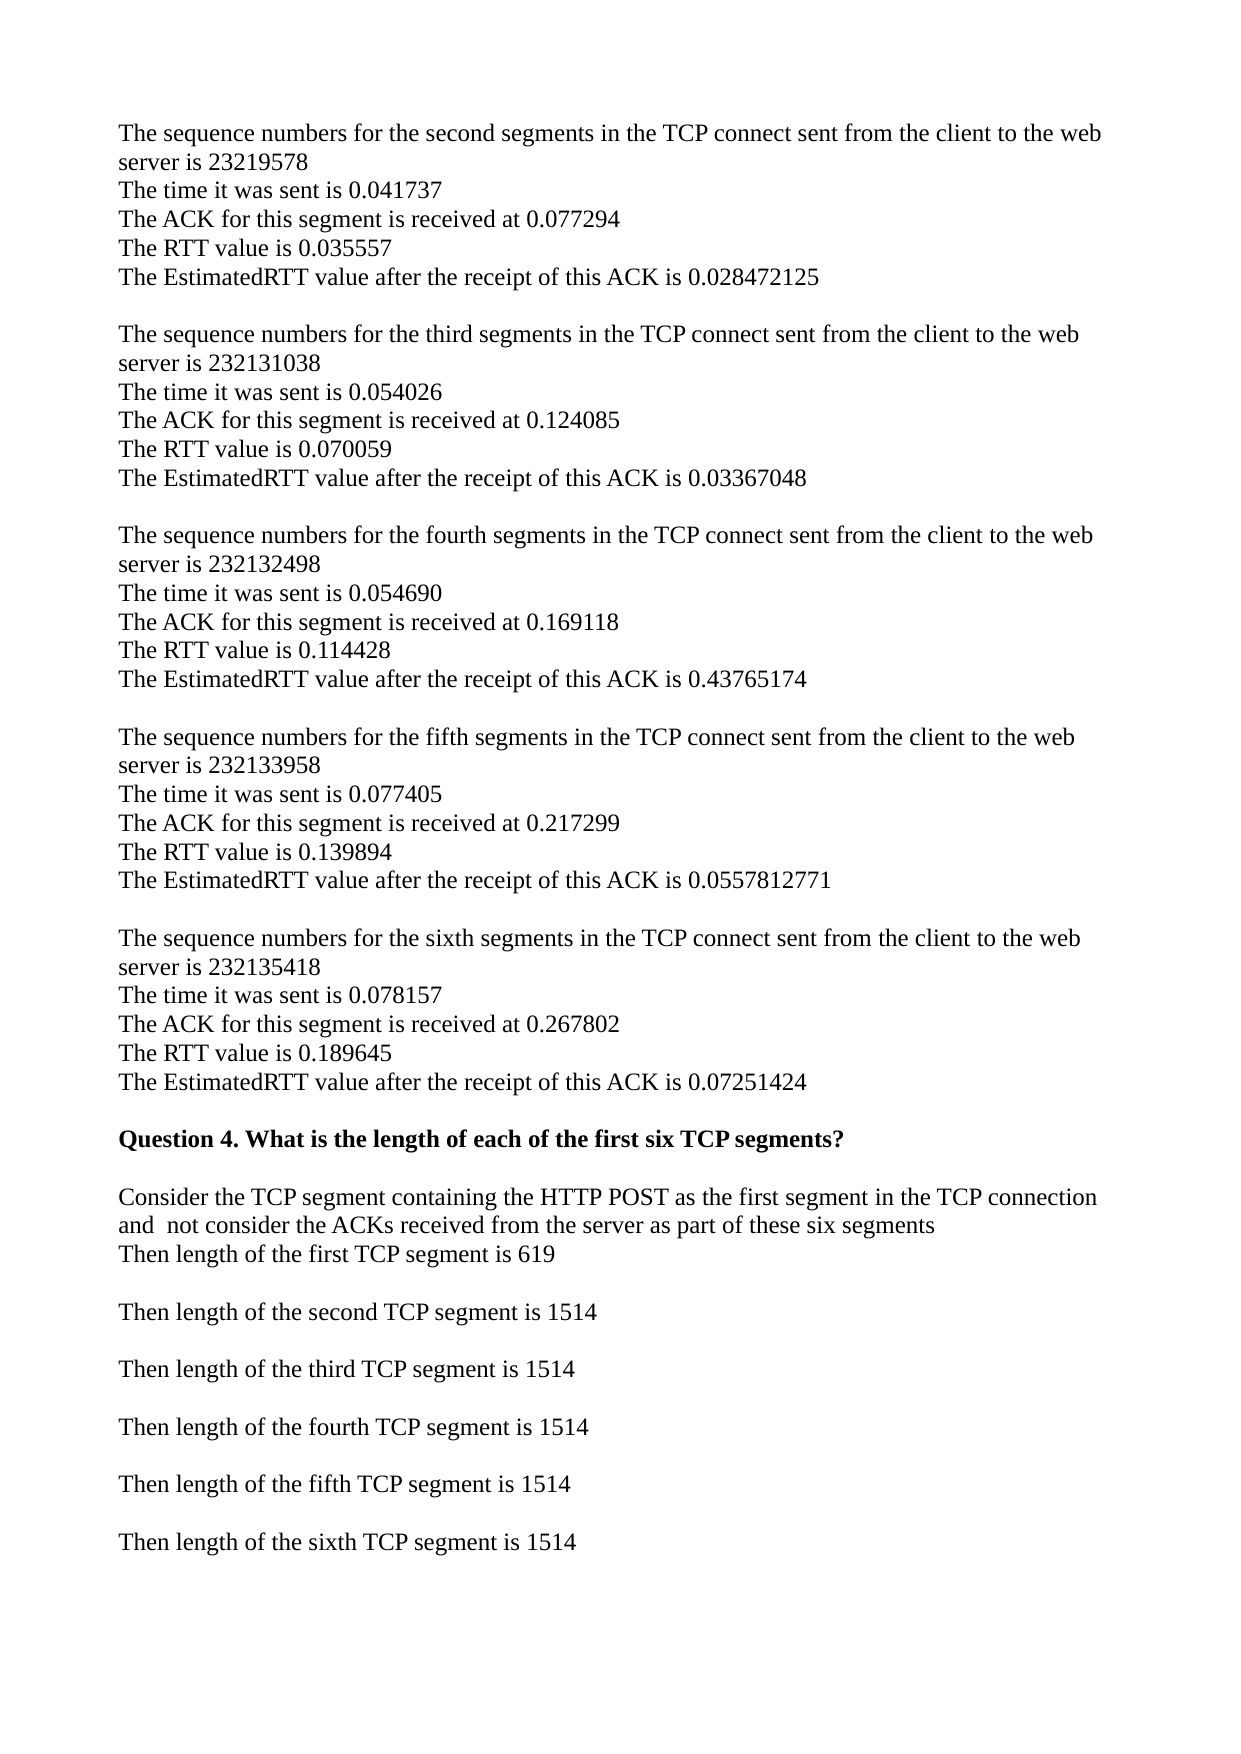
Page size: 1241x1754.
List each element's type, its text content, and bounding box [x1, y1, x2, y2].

text Consider the TCP segment containing the HTTP POST as the first segment in the TCP connection and not consider the ACKs received from the server as part of these six segments [118, 1182, 1122, 1239]
text The ACK for this segment is received at 0.217299 [118, 808, 1122, 837]
text The ACK for this segment is received at 0.124085 [118, 406, 1122, 434]
text Question 4. What is the length of each of the first six TCP segments? [118, 1124, 1122, 1153]
text The EstimatedRTT value after the receipt of this ACK is 0.07251424 [118, 1067, 1122, 1096]
text The ACK for this segment is received at 0.077294 [118, 204, 1122, 233]
text Then length of the fifth TCP segment is 1514 [118, 1469, 1122, 1498]
text Then length of the first TCP segment is 619 [118, 1239, 1122, 1268]
text The RTT value is 0.139894 [118, 837, 1122, 866]
text The time it was sent is 0.078157 [118, 981, 1122, 1009]
text The sequence numbers for the fifth segments in the TCP connect sent from the client to the web server is 232133958 [118, 722, 1122, 779]
text The sequence numbers for the sixth segments in the TCP connect sent from the client to the web server is 232135418 [118, 923, 1122, 981]
text The EstimatedRTT value after the receipt of this ACK is 0.0557812771 [118, 866, 1122, 894]
text The RTT value is 0.114428 [118, 636, 1122, 664]
text The EstimatedRTT value after the receipt of this ACK is 0.028472125 [118, 262, 1122, 291]
text The sequence numbers for the third segments in the TCP connect sent from the client to the web server is 232131038 [118, 319, 1122, 377]
text Then length of the sixth TCP segment is 1514 [118, 1527, 1122, 1556]
text The ACK for this segment is received at 0.267802 [118, 1009, 1122, 1038]
text The time it was sent is 0.041737 [118, 176, 1122, 204]
text The RTT value is 0.189645 [118, 1038, 1122, 1067]
text The RTT value is 0.035557 [118, 233, 1122, 262]
text The ACK for this segment is received at 0.169118 [118, 607, 1122, 636]
text The RTT value is 0.070059 [118, 434, 1122, 463]
text The time it was sent is 0.077405 [118, 779, 1122, 808]
text The sequence numbers for the fourth segments in the TCP connect sent from the client to the web server is 232132498 [118, 521, 1122, 578]
text The time it was sent is 0.054690 [118, 578, 1122, 607]
text Then length of the second TCP segment is 1514 [118, 1297, 1122, 1326]
text The EstimatedRTT value after the receipt of this ACK is 0.43765174 [118, 664, 1122, 693]
text The EstimatedRTT value after the receipt of this ACK is 0.03367048 [118, 463, 1122, 492]
text Then length of the fourth TCP segment is 1514 [118, 1412, 1122, 1441]
text The sequence numbers for the second segments in the TCP connect sent from the client to the web server is 23219578 [118, 118, 1122, 176]
text Then length of the third TCP segment is 1514 [118, 1354, 1122, 1383]
text The time it was sent is 0.054026 [118, 377, 1122, 406]
